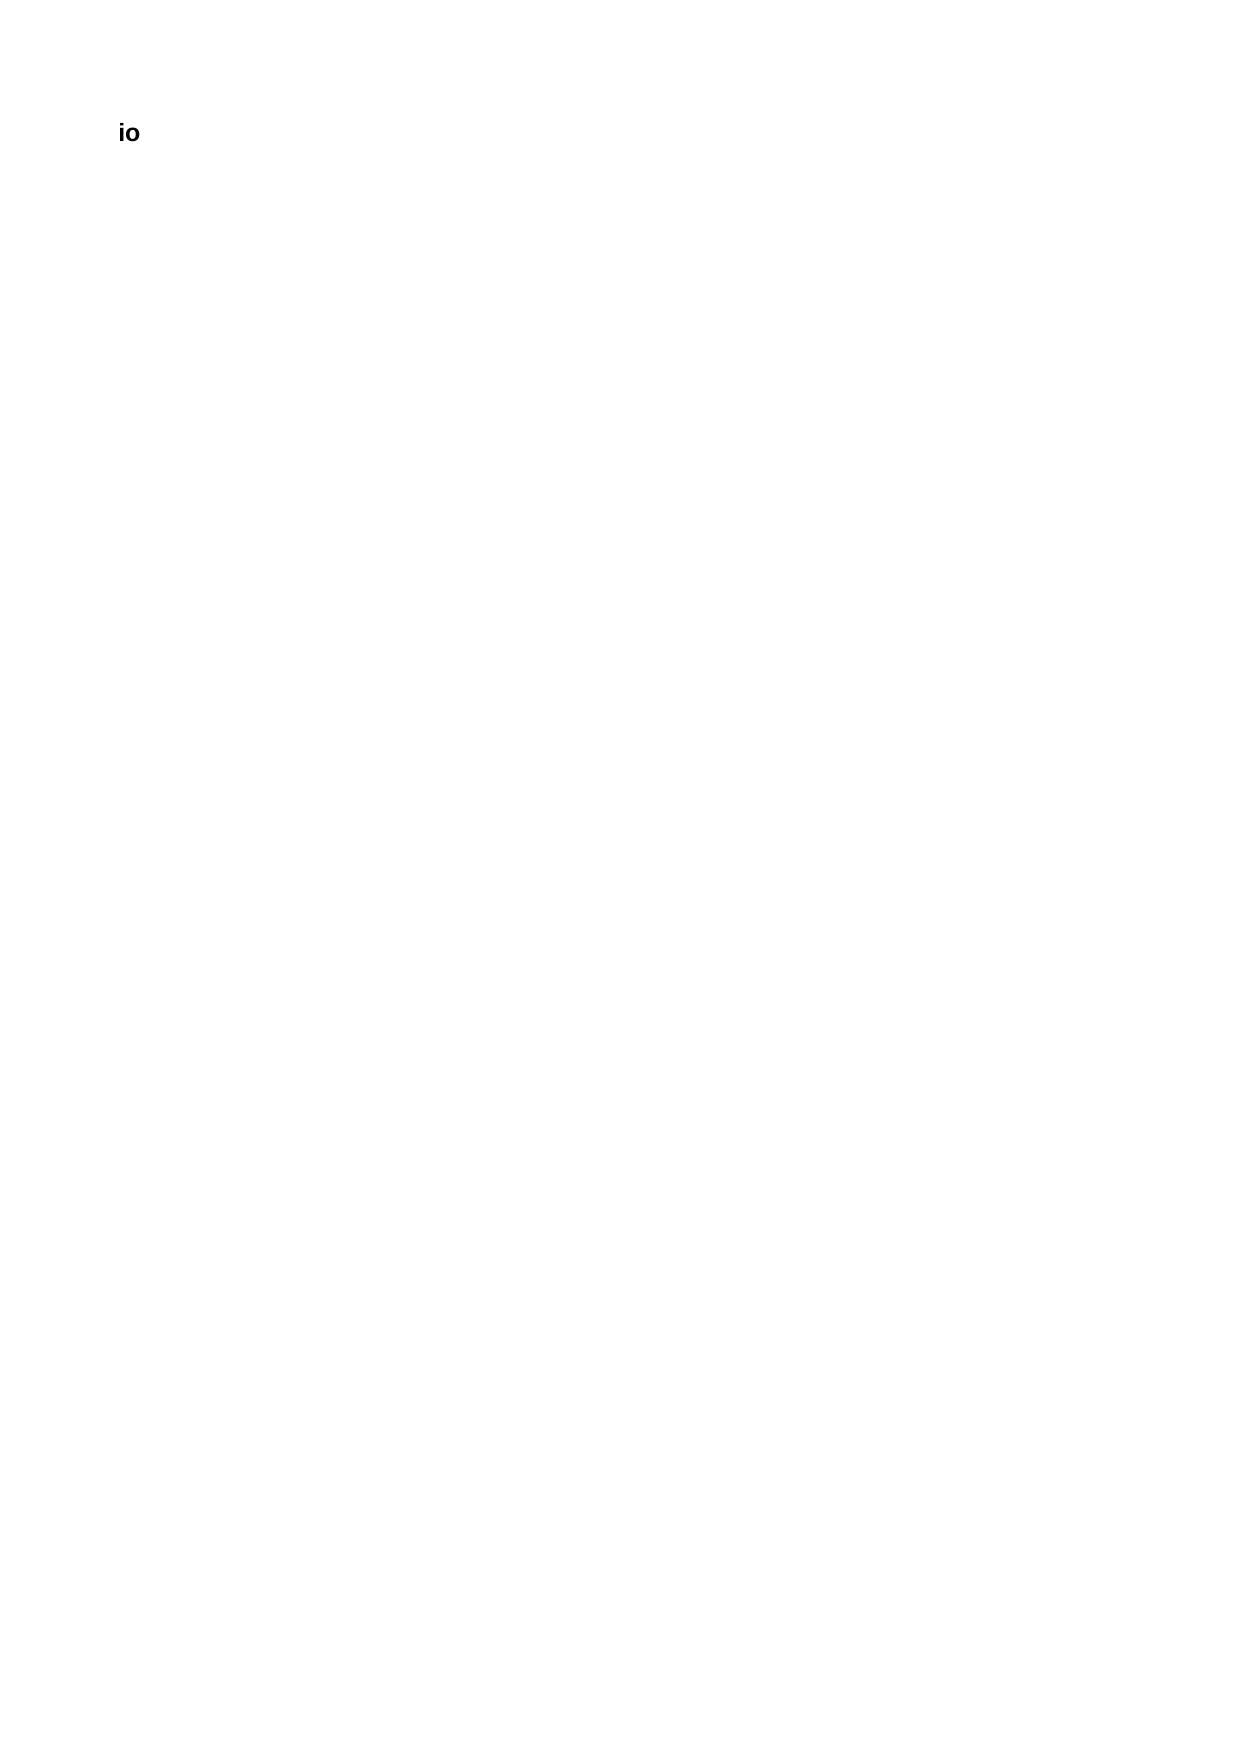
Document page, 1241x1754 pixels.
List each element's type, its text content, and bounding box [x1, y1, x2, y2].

subtitle io [118, 118, 1122, 147]
